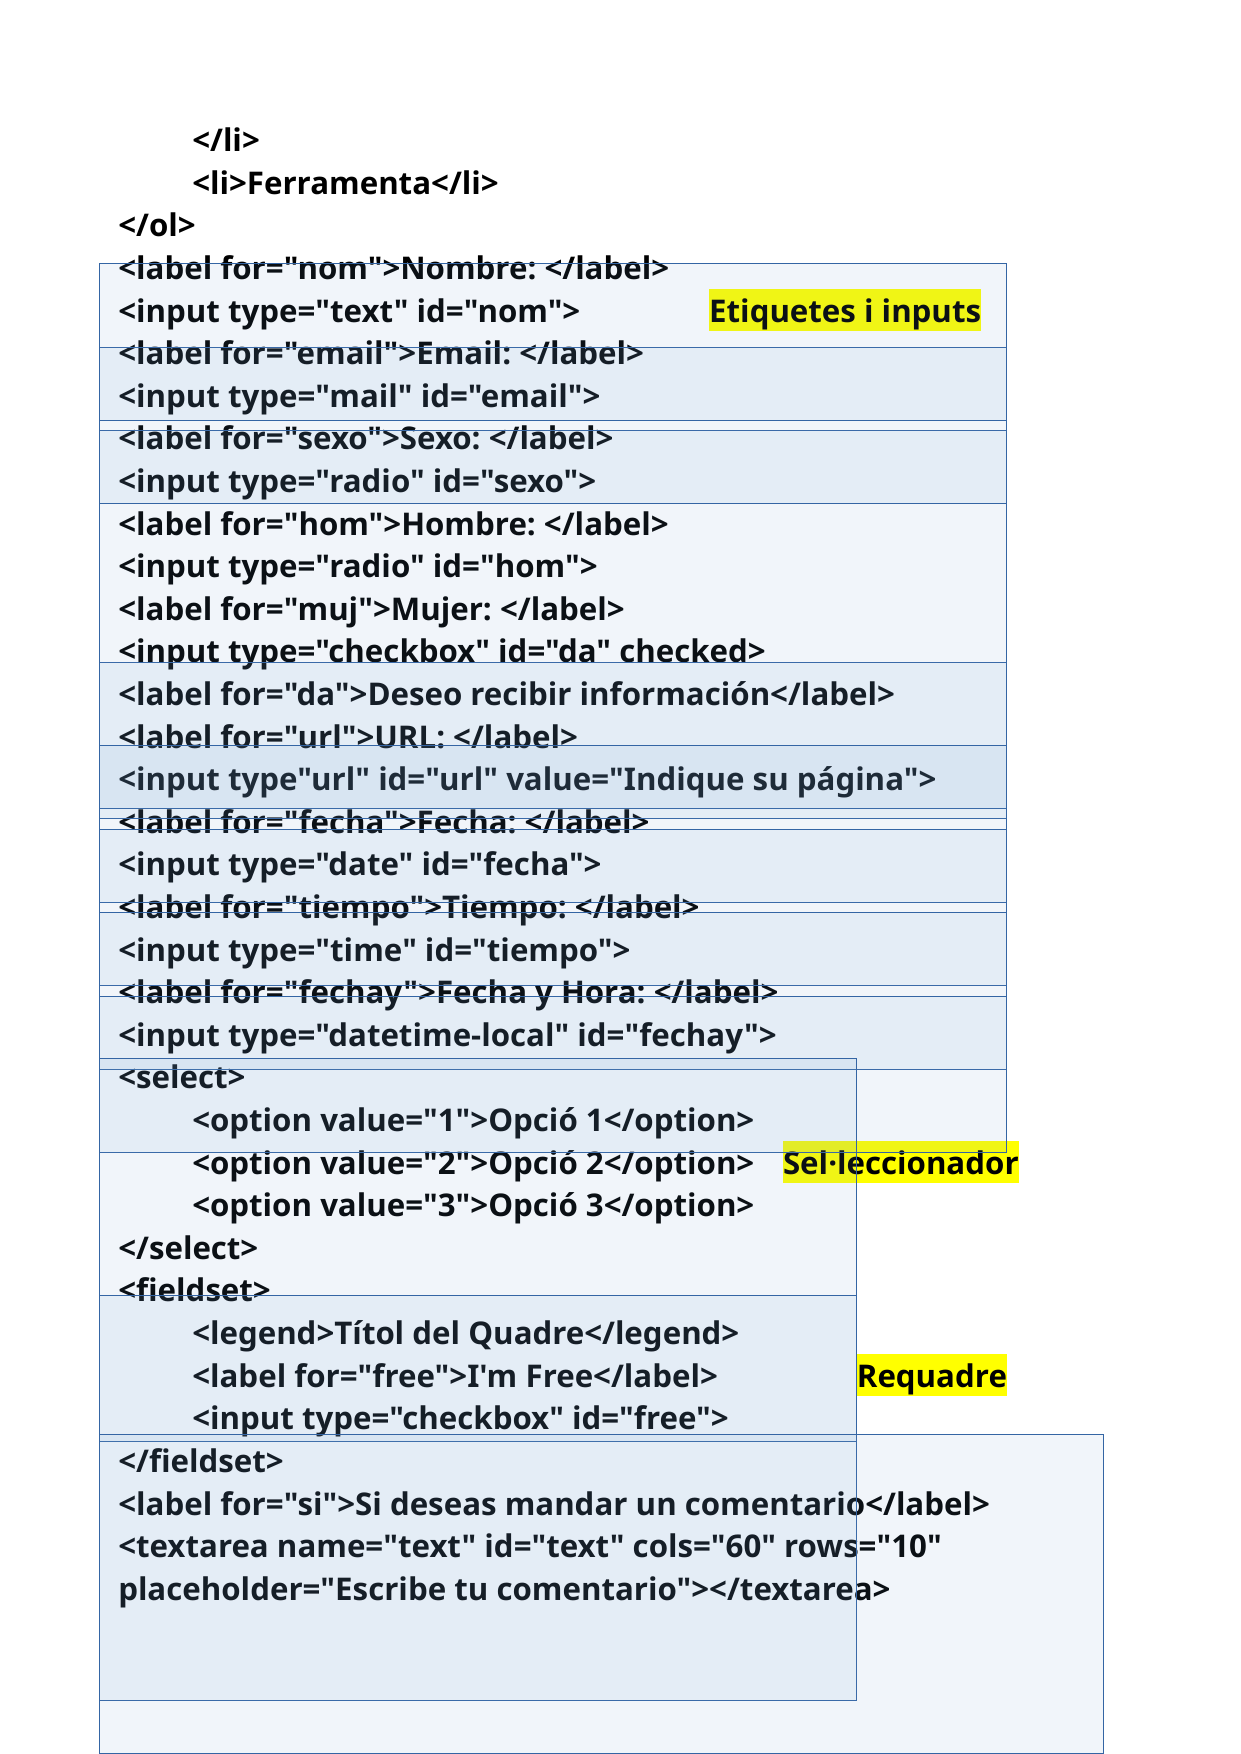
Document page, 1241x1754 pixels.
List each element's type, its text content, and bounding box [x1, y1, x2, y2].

text <label for="muj">Mujer: </label> [1007, 587, 1122, 629]
text <input type="mail" id="email"> [1007, 374, 1122, 416]
text <input type="text" id="nom"> Etiquetes i inputs [1007, 288, 1122, 331]
text </ol> [118, 203, 1122, 246]
text <input type="checkbox" id="da" checked> [1007, 629, 1122, 672]
text <select> [1007, 1055, 1122, 1098]
text <option value="3">Opció 3</option> [857, 1183, 1122, 1226]
text <input type="date" id="fecha"> [1007, 842, 1122, 885]
text <label for="hom">Hombre: </label> [1007, 502, 1122, 544]
text </fieldset> [1104, 1439, 1122, 1481]
text <input type="datetime-local" id="fechay"> [1007, 1013, 1122, 1055]
text <label for="tiempo">Tiempo: </label> [1007, 885, 1122, 928]
text <legend>Títol del Quadre</legend> [857, 1311, 1122, 1354]
text <input type="radio" id="hom"> [1007, 544, 1122, 587]
text <label for="free">I'm Free</label> Requadre [857, 1354, 1122, 1396]
text </select> [857, 1226, 1122, 1268]
text <input type"url" id="url" value="Indique su página"> [1007, 757, 1122, 800]
text <label for="email">Email: </label> [1007, 331, 1122, 374]
text </li> [118, 118, 1122, 161]
text <label for="fecha">Fecha: </label> [1007, 800, 1122, 842]
text <input type="checkbox" id="free"> [857, 1396, 1122, 1439]
text <label for="fechay">Fecha y Hora: </label> [1007, 970, 1122, 1013]
text <label for="da">Deseo recibir información</label> [1007, 672, 1122, 714]
text <label for="url">URL: </label> [1007, 714, 1122, 757]
text <input type="time" id="tiempo"> [1007, 928, 1122, 970]
text <option value="2">Opció 2</option> Sel·leccionador [857, 1141, 1122, 1183]
text <label for="nom">Nombre: </label> [118, 246, 1122, 288]
text <fieldset> [857, 1268, 1122, 1311]
text <option value="1">Opció 1</option> [1007, 1098, 1122, 1141]
text <li>Ferramenta</li> [118, 161, 1122, 203]
text <input type="radio" id="sexo"> [1007, 459, 1122, 502]
text <label for="sexo">Sexo: </label> [1007, 416, 1122, 459]
